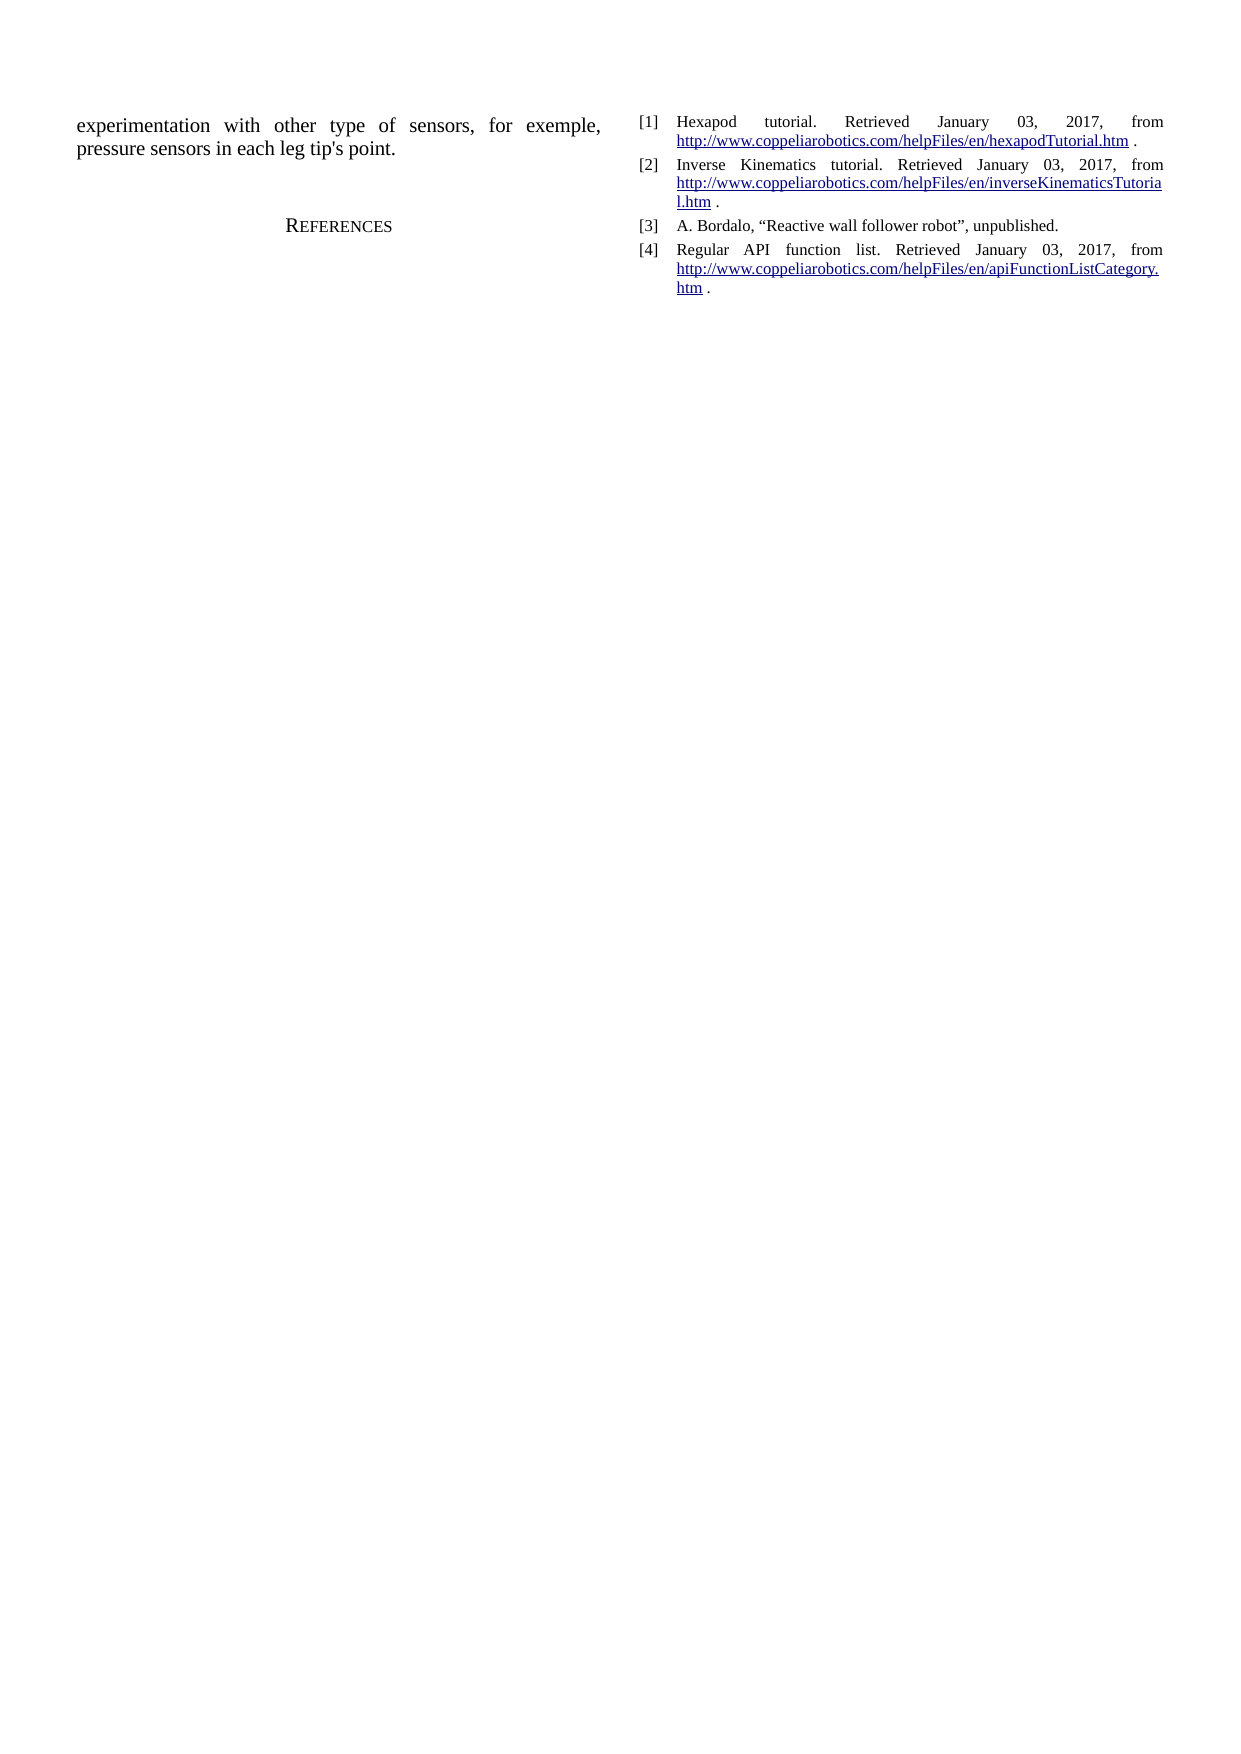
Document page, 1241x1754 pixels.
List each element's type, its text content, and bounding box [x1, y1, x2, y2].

list A. Bordalo, “Reactive wall follower robot”, unpublished. [639, 217, 1164, 235]
text experimentation with other type of sensors, for exemple, pressure sensors in each leg tip's point. [76, 112, 601, 159]
list Inverse Kinematics tutorial. Retrieved January 03, 2017, from http://www.coppeliarobotics.com/helpFiles/en/inverseKinematicsTutorial.htm . [639, 155, 1164, 211]
list Regular API function list. Retrieved January 03, 2017, from http://www.coppeliarobotics.com/helpFiles/en/apiFunctionListCategory.htm . [639, 241, 1164, 297]
subtitle References [76, 213, 601, 237]
list Hexapod tutorial. Retrieved January 03, 2017, from http://www.coppeliarobotics.com/helpFiles/en/hexapodTutorial.htm . [639, 112, 1164, 150]
